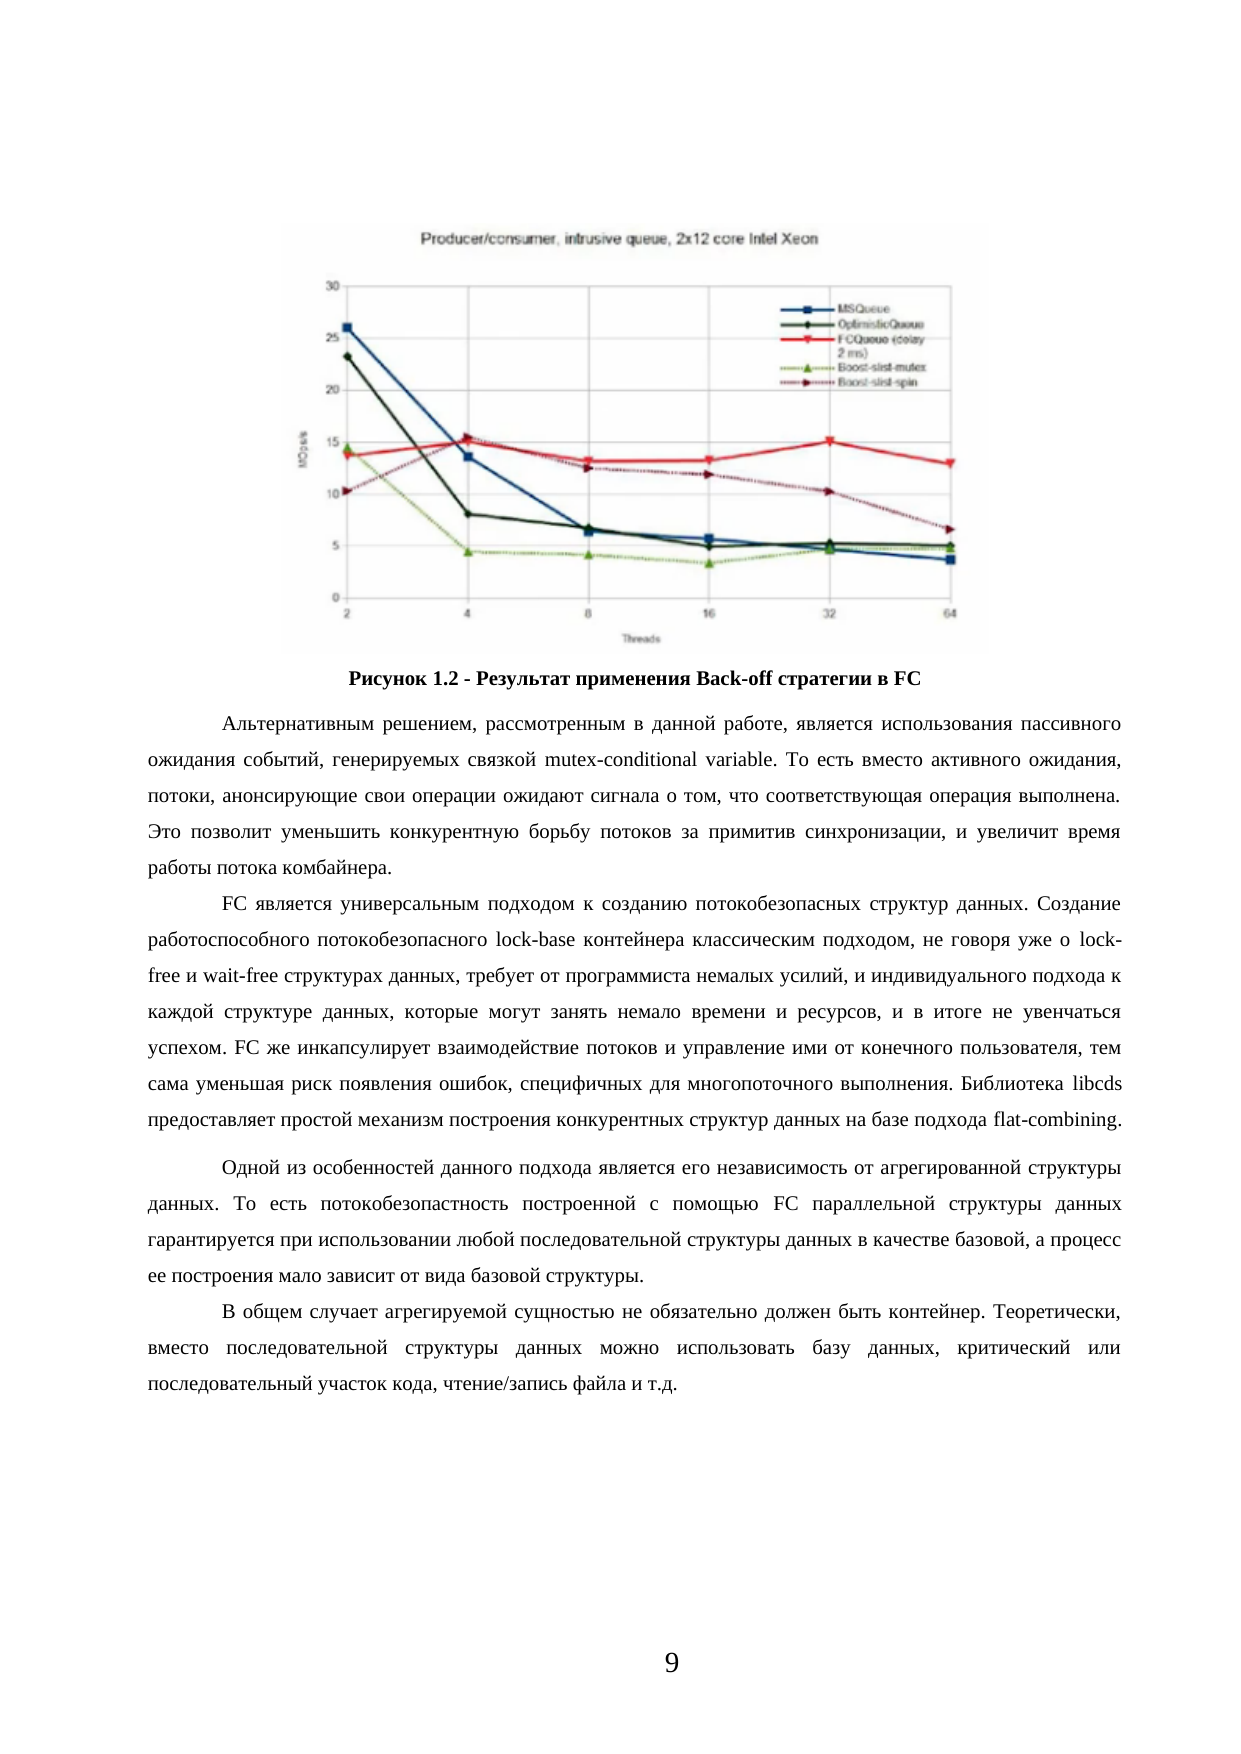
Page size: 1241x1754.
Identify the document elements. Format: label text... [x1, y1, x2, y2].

text Рисунок 1.2 - Результат применения Back-off стратегии в FC [148, 666, 1122, 689]
text В общем случает агрегируемой сущностью не обязательно должен быть контейнер. Теоретически, вместо последовательной структуры данных можно использовать базу данных, критический или последовательный участок кода, чтение/запись файла и т.д. [148, 1299, 1122, 1395]
text Одной из особенностей данного подхода является его независимость от агрегированной структуры данных. То есть потокобезопастность построенной с помощью FC параллельной структуры данных гарантируется при использовании любой последовательной структуры данных в качестве базовой, а процесс ее построения мало зависит от вида базовой структуры. [148, 1155, 1122, 1287]
text Альтернативным решением, рассмотренным в данной работе, является использования пассивного ожидания событий, генерируемых связкой mutex-conditional variable. То есть вместо активного ожидания, потоки, анонсирующие свои операции ожидают сигнала о том, что соответствующая операция выполнена. Это позволит уменьшить конкурентную борьбу потоков за примитив синхронизации, и увеличит время работы потока комбайнера. [148, 710, 1122, 879]
text FC является универсальным подходом к созданию потокобезопасных структур данных. Создание работоспособного потокобезопасного lock-base контейнера классическим подходом, не говоря уже о lock-free и wait-free структурах данных, требует от программиста немалых усилий, и индивидуального подхода к каждой структуре данных, которые могут занять немало времени и ресурсов, и в итоге не увенчаться успехом. FC же инкапсулирует взаимодействие потоков и управление ими от конечного пользователя, тем сама уменьшая риск появления ошибок, специфичных для многопоточного выполнения. Библиотека libcds предоставляет простой механизм построения конкурентных структур данных на базе подхода flat-combining. [148, 891, 1122, 1155]
picture [281, 223, 989, 654]
